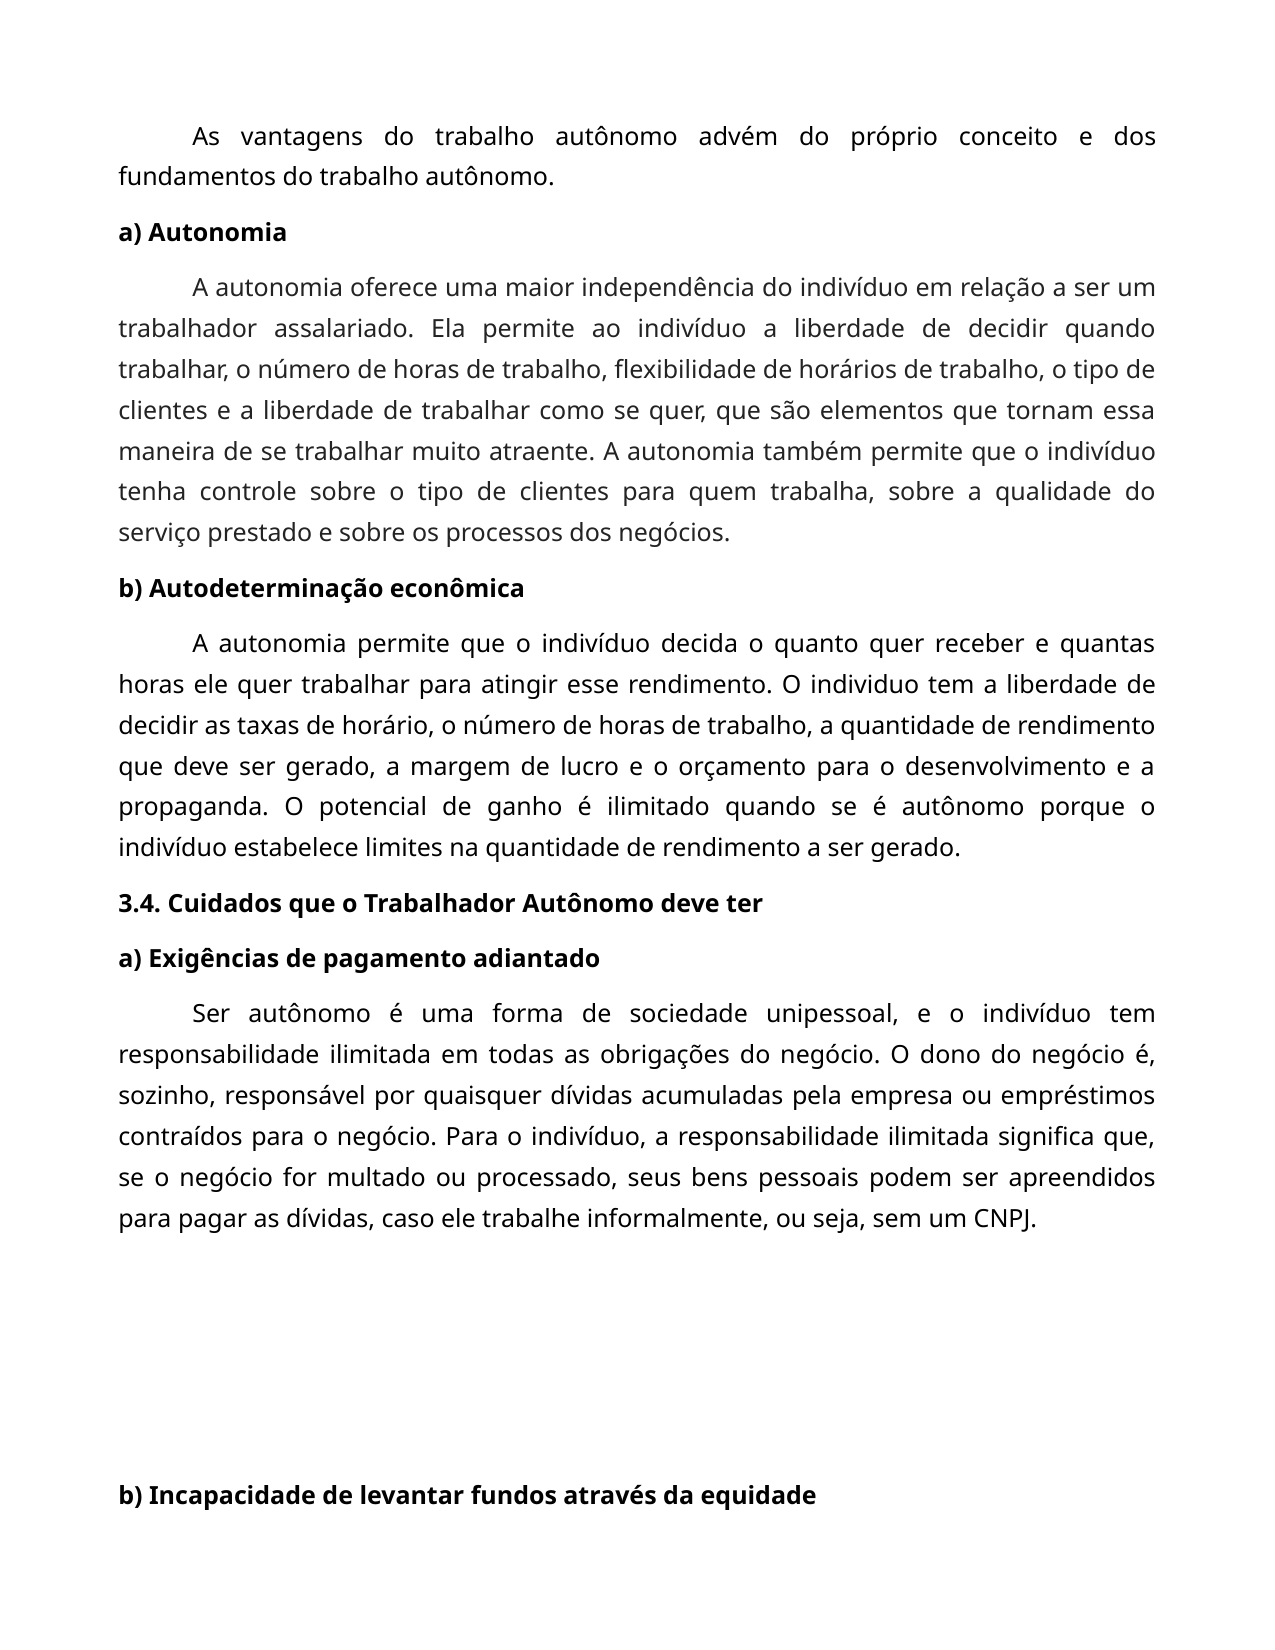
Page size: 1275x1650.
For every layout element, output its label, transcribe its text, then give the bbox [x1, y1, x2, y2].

text 3.4. Cuidados que o Trabalhador Autônomo deve ter [118, 885, 1157, 919]
text b) Incapacidade de levantar fundos através da equidade [118, 1477, 1157, 1511]
text b) Autodeterminação econômica [118, 570, 1157, 604]
text a) Autonomia [118, 214, 1157, 248]
text As vantagens do trabalho autônomo advém do próprio conceito e dos fundamentos do trabalho autônomo. [118, 118, 1157, 193]
text A autonomia permite que o indivíduo decida o quanto quer receber e quantas horas ele quer trabalhar para atingir esse rendimento. O individuo tem a liberdade de decidir as taxas de horário, o número de horas de trabalho, a quantidade de rendimento que deve ser gerado, a margem de lucro e o orçamento para o desenvolvimento e a propaganda. O potencial de ganho é ilimitado quando se é autônomo porque o indivíduo estabelece limites na quantidade de rendimento a ser gerado. [118, 626, 1157, 864]
text Ser autônomo é uma forma de sociedade unipessoal, e o indivíduo tem responsabilidade ilimitada em todas as obrigações do negócio. O dono do negócio é, sozinho, responsável por quaisquer dívidas acumuladas pela empresa ou empréstimos contraídos para o negócio. Para o indivíduo, a responsabilidade ilimitada significa que, se o negócio for multado ou processado, seus bens pessoais podem ser apreendidos para pagar as dívidas, caso ele trabalhe informalmente, ou seja, sem um CNPJ. [118, 996, 1157, 1234]
text A autonomia oferece uma maior independência do indivíduo em relação a ser um trabalhador assalariado. Ela permite ao indivíduo a liberdade de decidir quando trabalhar, o número de horas de trabalho, flexibilidade de horários de trabalho, o tipo de clientes e a liberdade de trabalhar como se quer, que são elementos que tornam essa maneira de se trabalhar muito atraente. A autonomia também permite que o indivíduo tenha controle sobre o tipo de clientes para quem trabalha, sobre a qualidade do serviço prestado e sobre os processos dos negócios. [118, 270, 1157, 549]
text a) Exigências de pagamento adiantado [118, 941, 1157, 975]
